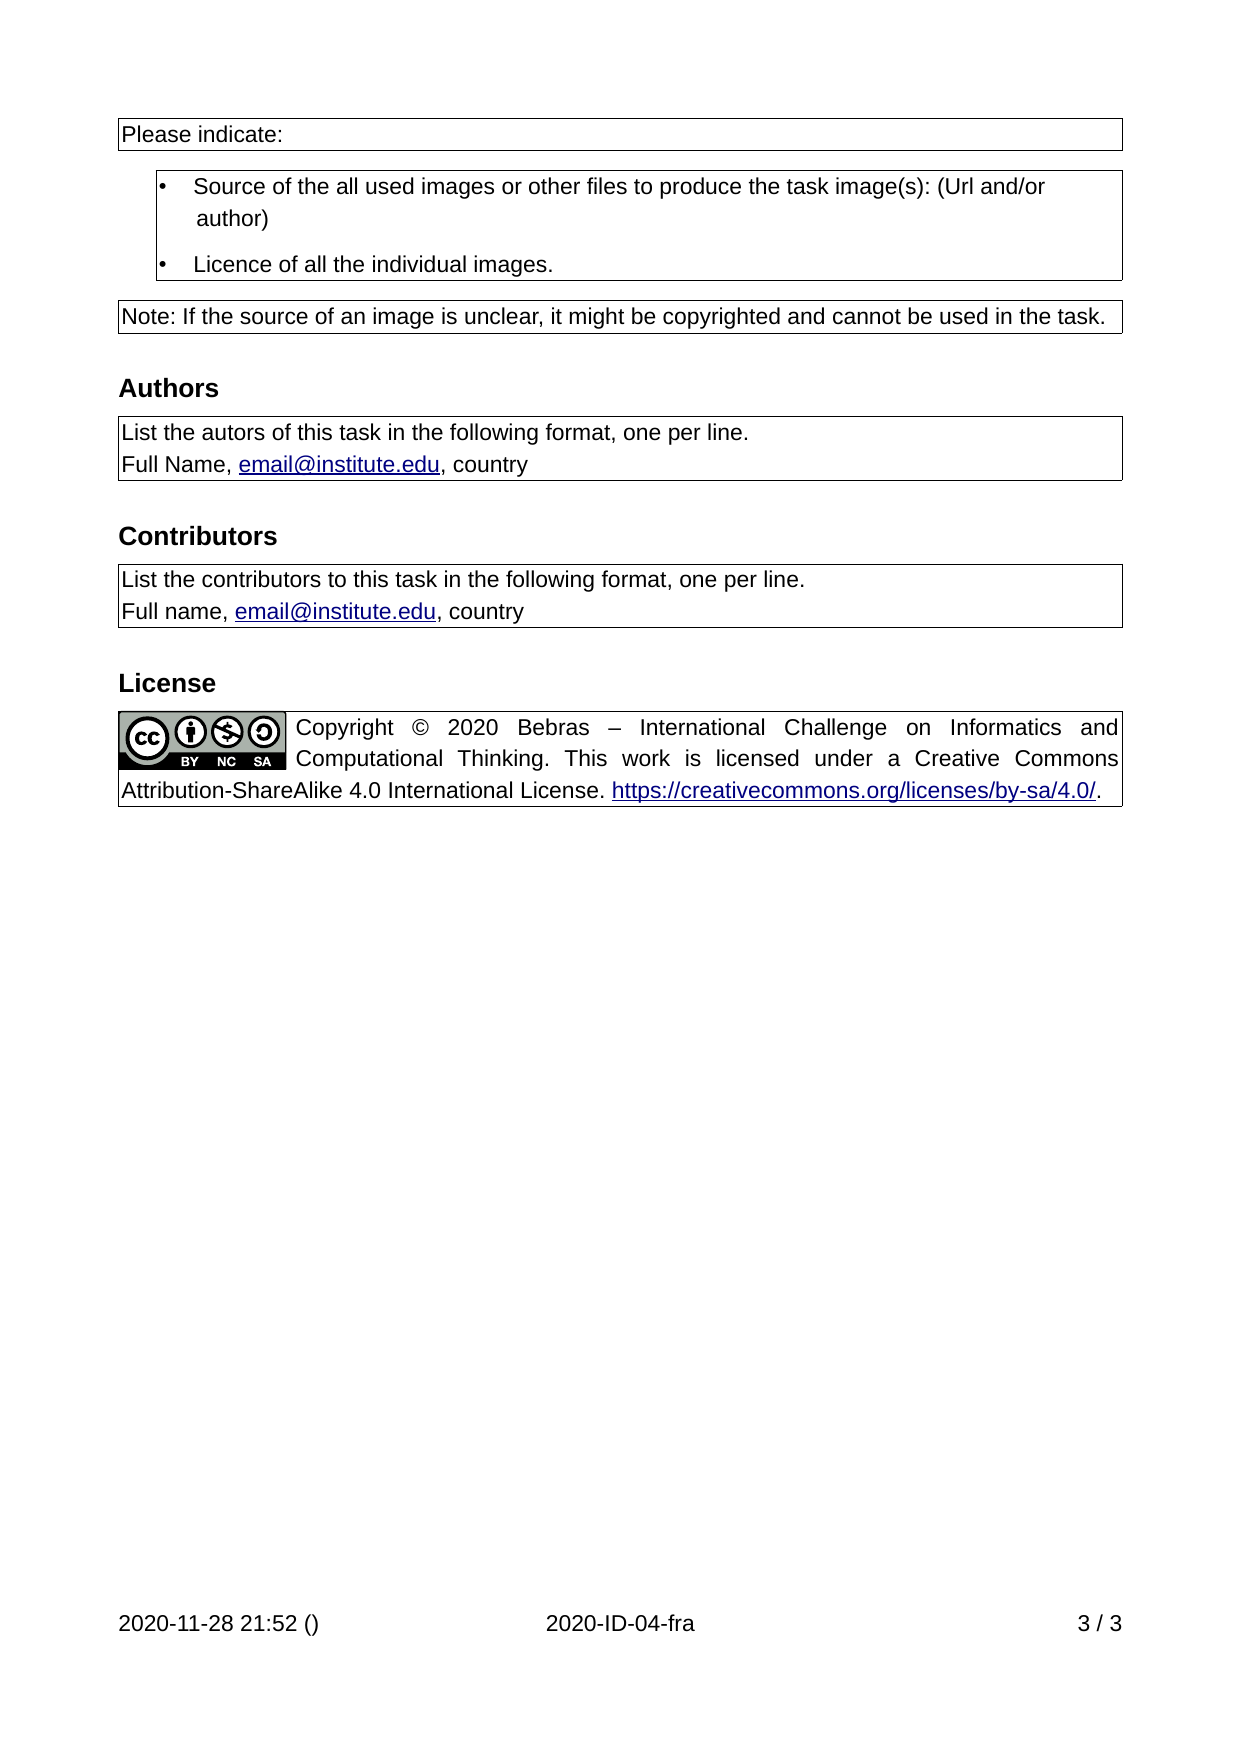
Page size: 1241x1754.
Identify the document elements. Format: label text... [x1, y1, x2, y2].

list Licence of all the individual images. [157, 248, 1122, 280]
text Copyright © 2020 Bebras – International Challenge on Informatics and Computational Thinking. This work is licensed under a Creative Commons Attribution-ShareAlike 4.0 International License. https://creativecommons.org/licenses/by-sa/4.0/. [119, 712, 1122, 806]
text Please indicate: [119, 119, 1122, 150]
subtitle License [118, 668, 1122, 698]
text List the contributors to this task in the following format, one per line. Full name, email@institute.edu, country [119, 565, 1122, 627]
text List the autors of this task in the following format, one per line. Full Name, email@institute.edu, country [119, 417, 1122, 480]
text Note: If the source of an image is unclear, it might be copyrighted and cannot be used in the task. [119, 301, 1122, 333]
list Source of the all used images or other files to produce the task image(s): (Url and/or author) [157, 171, 1122, 231]
subtitle Contributors [118, 521, 1122, 551]
subtitle Authors [118, 373, 1122, 403]
